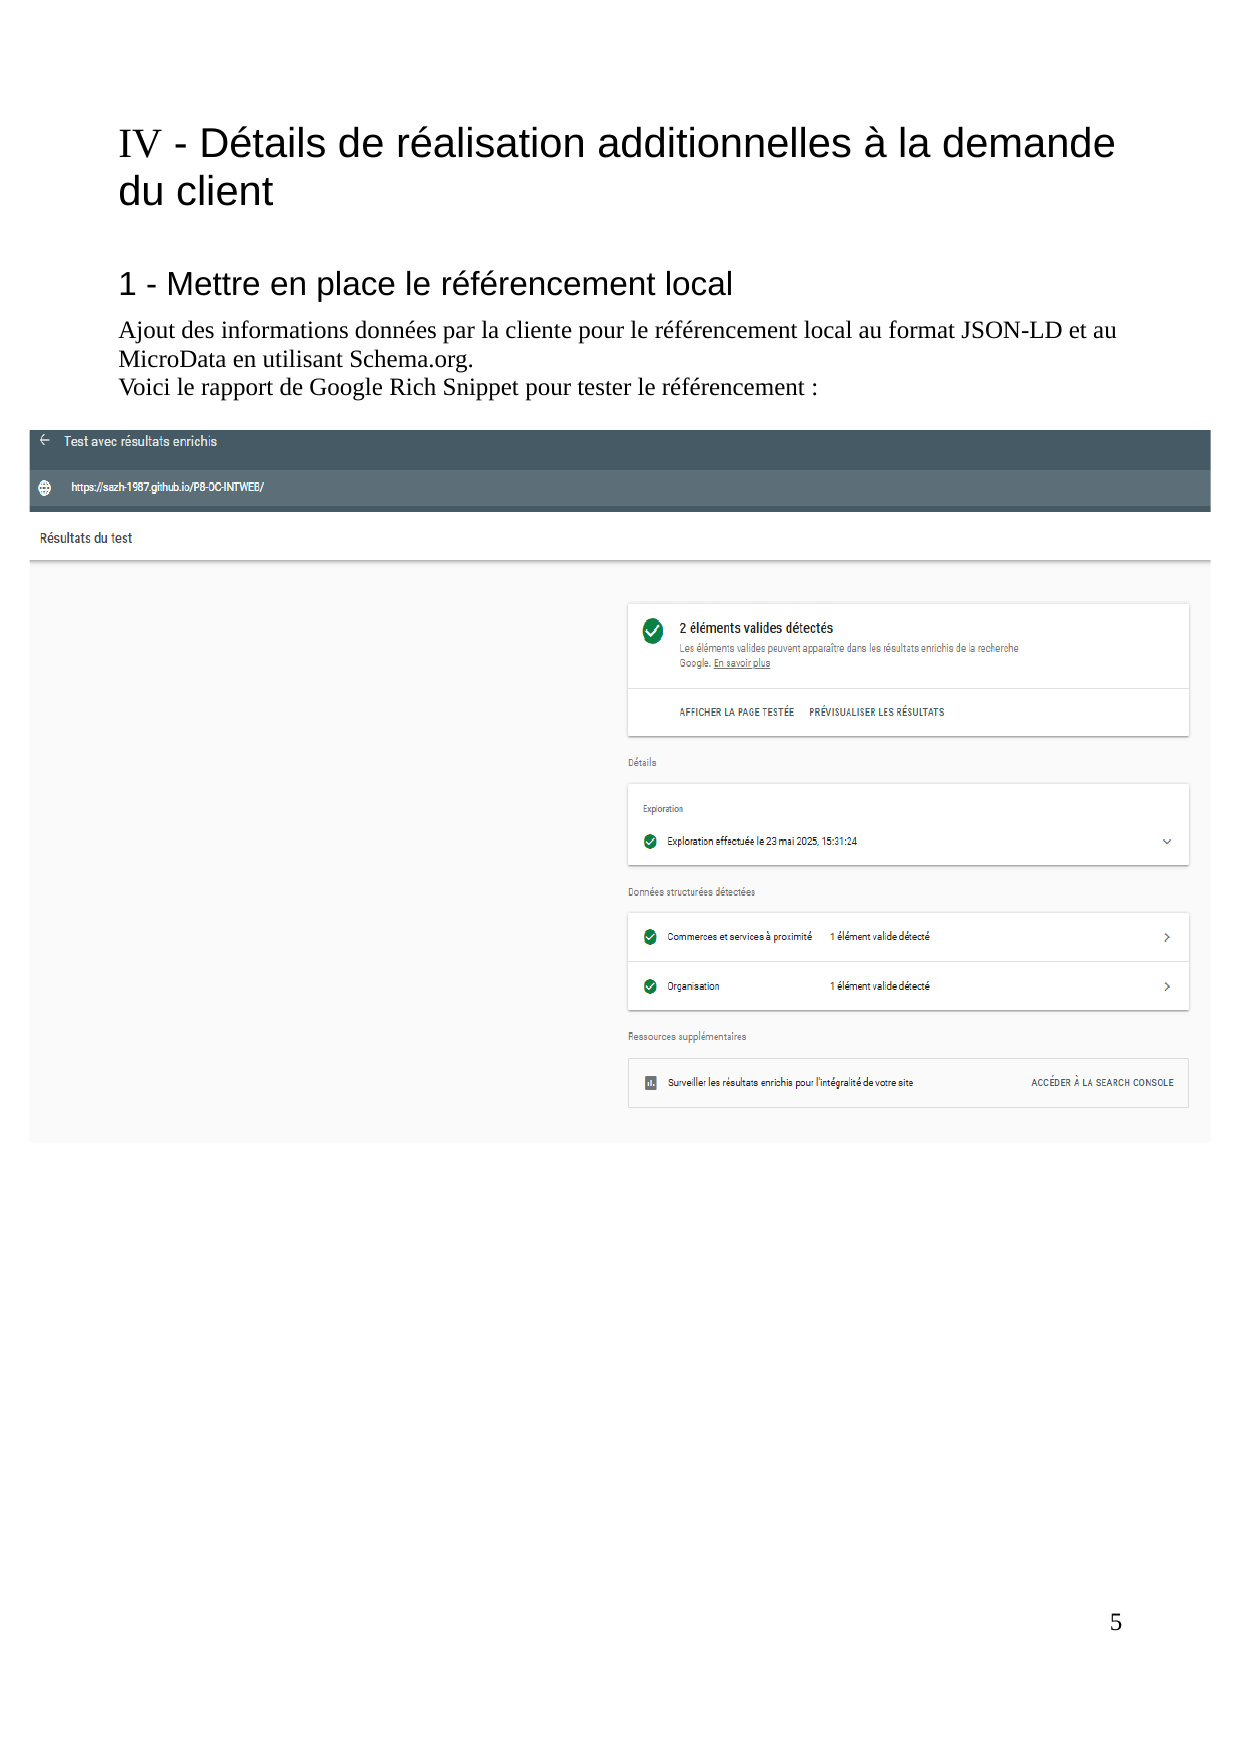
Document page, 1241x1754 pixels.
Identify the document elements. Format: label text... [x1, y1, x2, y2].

picture [29, 430, 1211, 1143]
subtitle 1 - Mettre en place le référencement local [118, 264, 1122, 302]
subtitle IV - Détails de réalisation additionnelles à la demande du client [118, 118, 1122, 214]
text Ajout des informations données par la cliente pour le référencement local au format JSON-LD et au MicroData en utilisant Schema.org. [118, 315, 1122, 372]
text Voici le rapport de Google Rich Snippet pour tester le référencement : [118, 372, 1122, 401]
